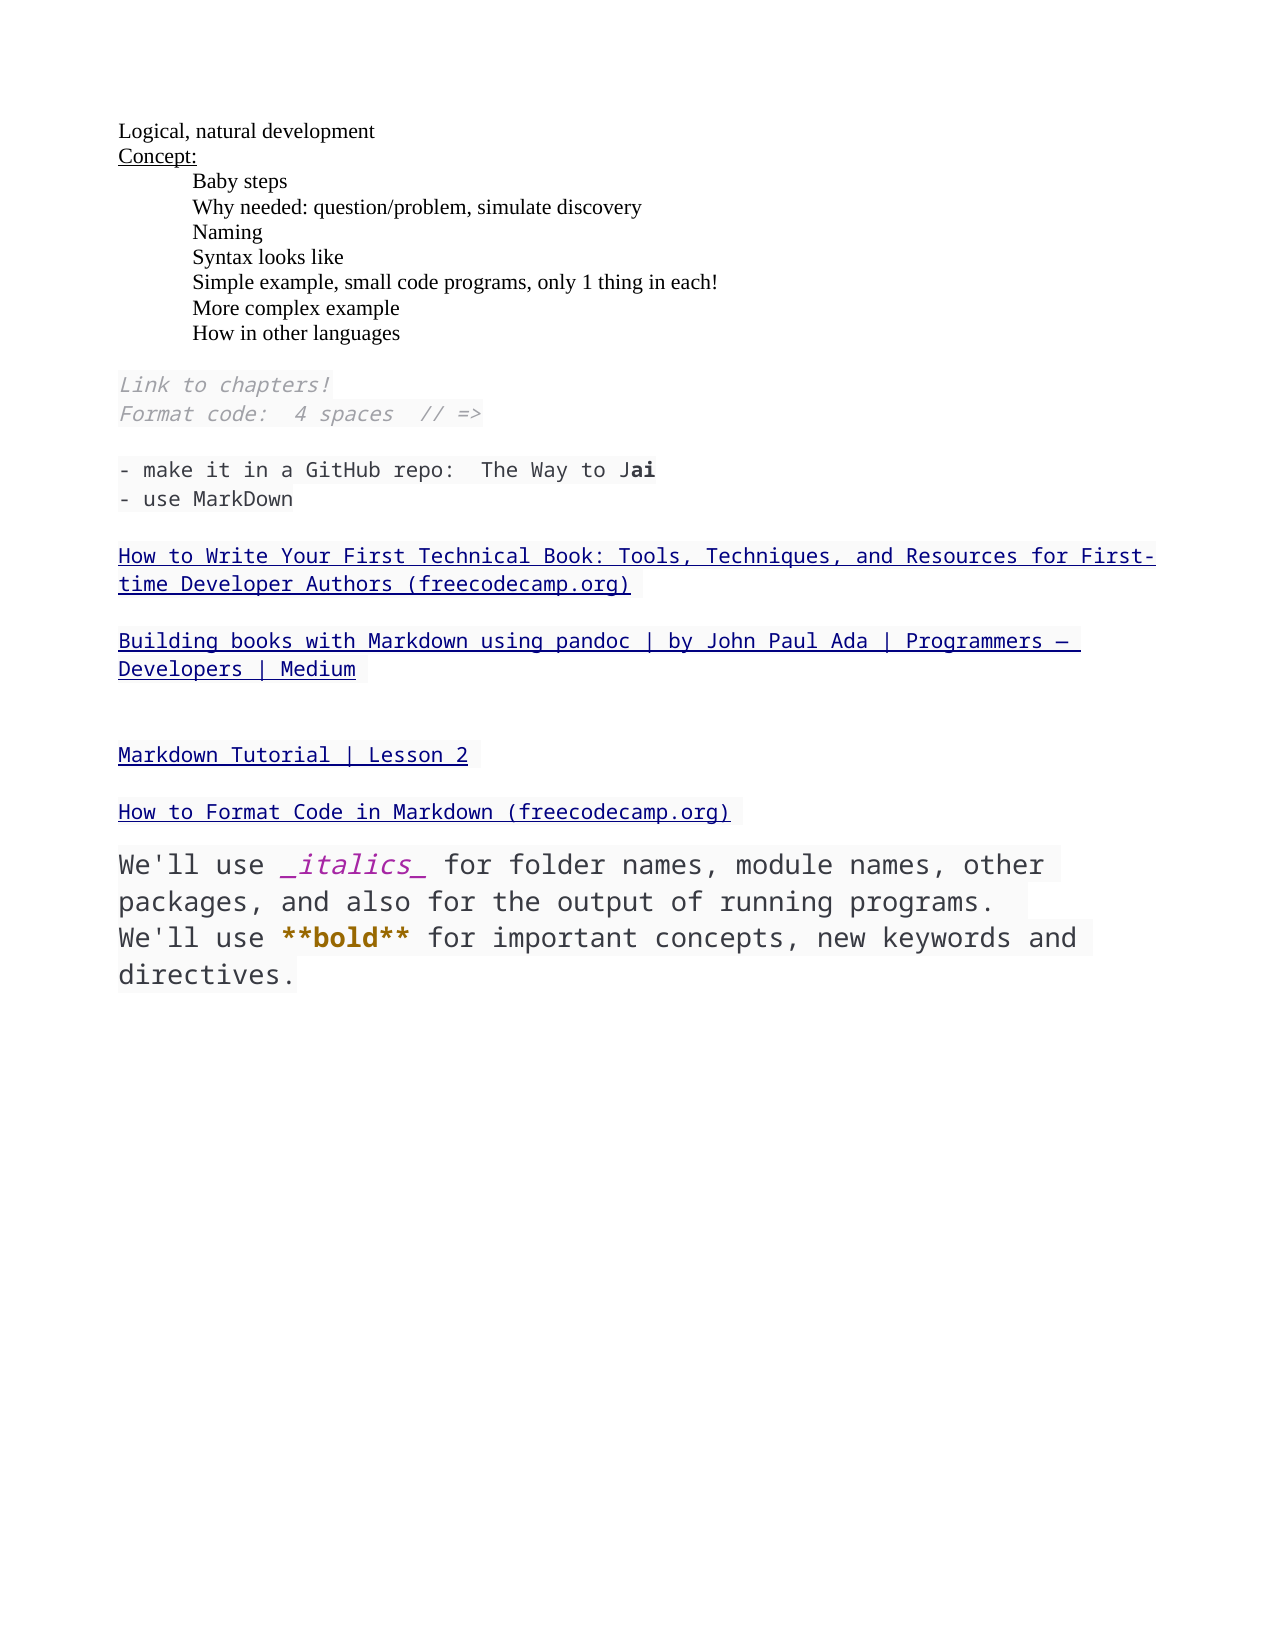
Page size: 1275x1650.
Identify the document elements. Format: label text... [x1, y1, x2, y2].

text Building books with Markdown using pandoc | by John Paul Ada | Programmers — Developers | Medium [118, 626, 1157, 683]
text We'll use **bold** for important concepts, new keywords and directives. [118, 919, 1157, 993]
text Simple example, small code programs, only 1 thing in each! [118, 269, 1157, 294]
text How in other languages [118, 320, 1157, 345]
text Format code: 4 spaces // => [118, 399, 1157, 427]
text Baby steps [118, 168, 1157, 194]
text Naming [118, 219, 1157, 244]
text We'll use _italics_ for folder names, module names, other packages, and also for the output of running programs. [118, 845, 1157, 919]
text - make it in a GitHub repo: The Way to Jai [118, 456, 1157, 484]
text Syntax looks like [118, 244, 1157, 269]
text How to Write Your First Technical Book: Tools, Techniques, and Resources for First-time Developer Authors (freecodecamp.org) [118, 541, 1157, 598]
text Markdown Tutorial | Lesson 2 [118, 740, 1157, 768]
text Link to chapters! [118, 370, 1157, 399]
text Why needed: question/problem, simulate discovery [118, 194, 1157, 219]
text How to Format Code in Markdown (freecodecamp.org) [118, 797, 1157, 825]
text - use MarkDown [118, 484, 1157, 512]
text Concept: [118, 143, 1157, 168]
text More complex example [118, 294, 1157, 320]
text Logical, natural development [118, 118, 1157, 143]
